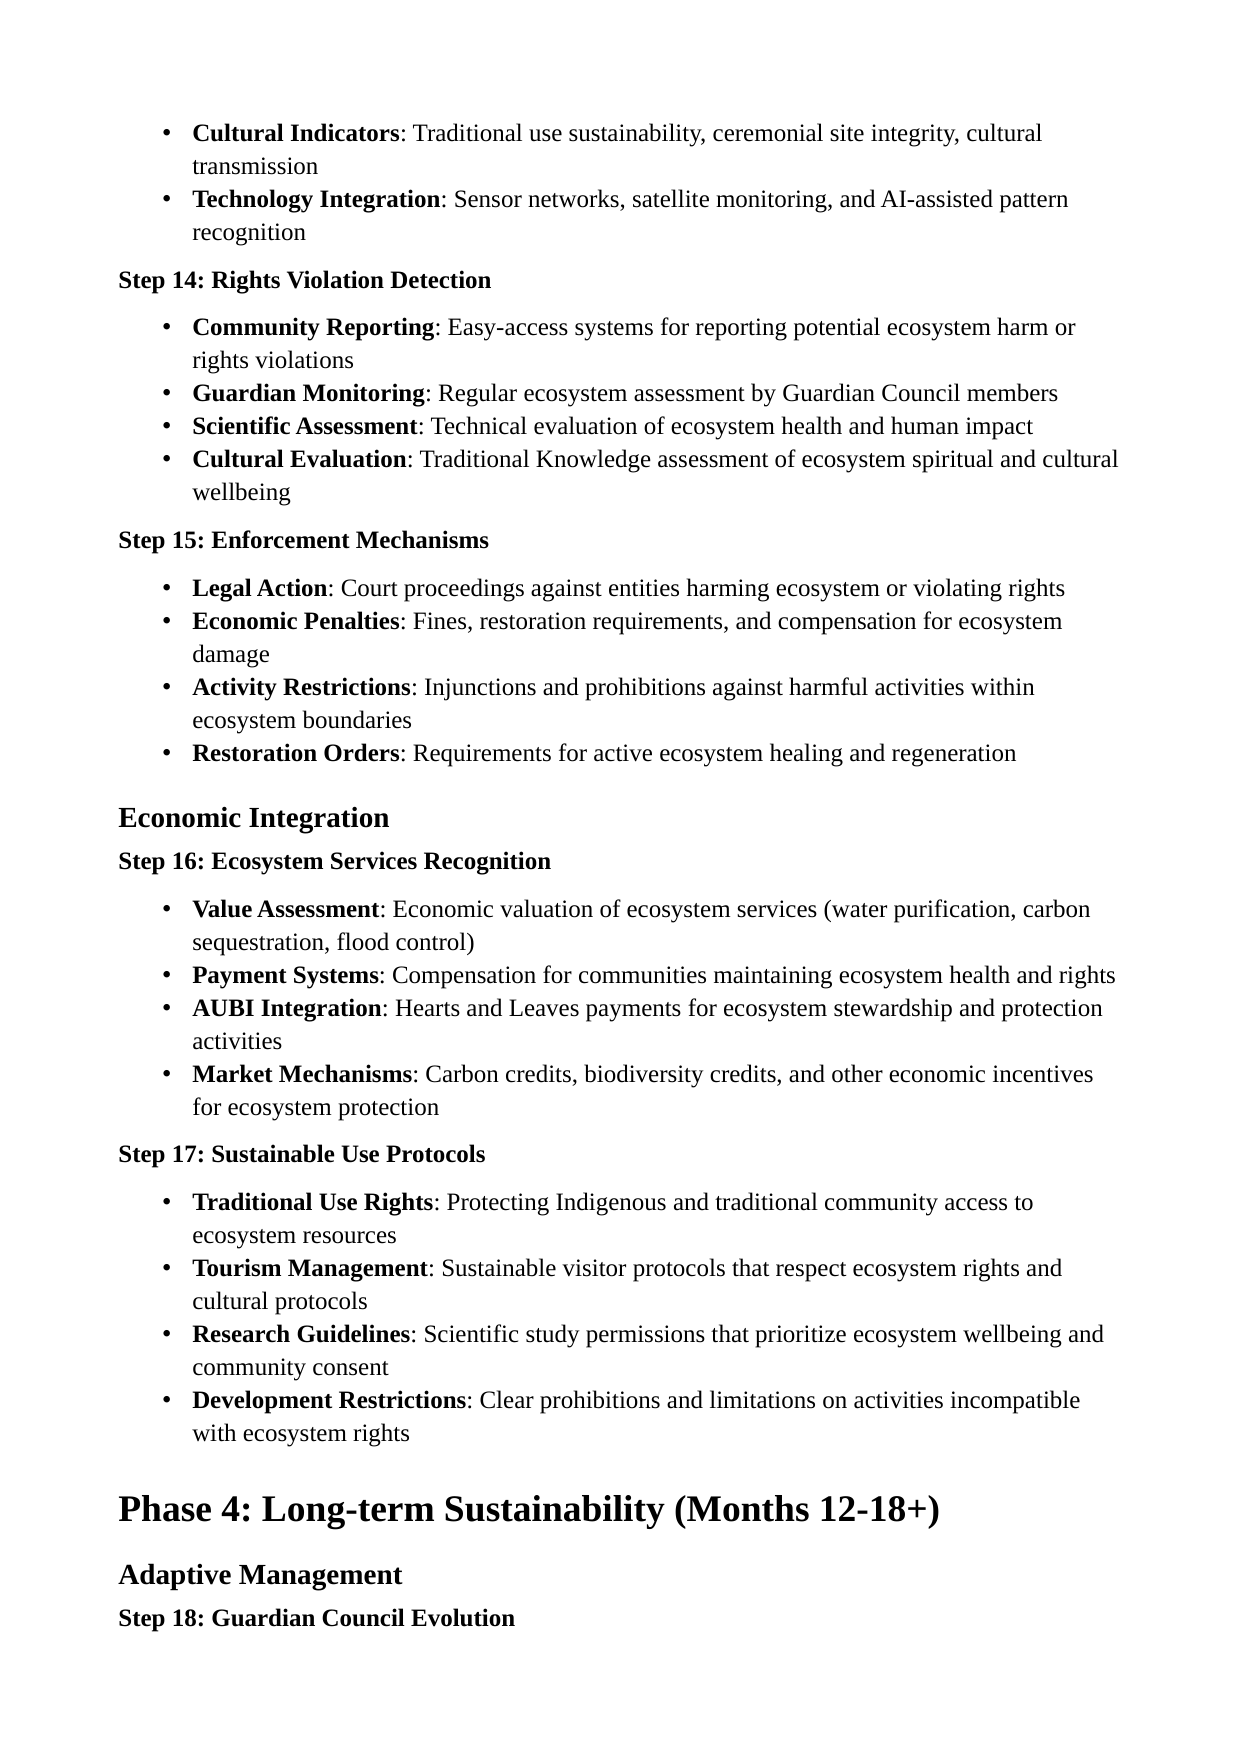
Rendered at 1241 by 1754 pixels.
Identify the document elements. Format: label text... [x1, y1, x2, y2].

text Step 17: Sustainable Use Protocols [118, 1139, 1122, 1168]
list Development Restrictions: Clear prohibitions and limitations on activities incompatible with ecosystem rights [162, 1385, 1122, 1447]
list Market Mechanisms: Carbon credits, biodiversity credits, and other economic incentives for ecosystem protection [162, 1059, 1122, 1121]
text Step 15: Enforcement Mechanisms [118, 525, 1122, 554]
list Value Assessment: Economic valuation of ecosystem services (water purification, carbon sequestration, flood control) [162, 894, 1122, 955]
list Restoration Orders: Requirements for active ecosystem healing and regeneration [162, 738, 1122, 767]
list AUBI Integration: Hearts and Leaves payments for ecosystem stewardship and protection activities [162, 993, 1122, 1054]
list Scientific Assessment: Technical evaluation of ecosystem health and human impact [162, 411, 1122, 440]
list Payment Systems: Compensation for communities maintaining ecosystem health and rights [162, 960, 1122, 988]
list Guardian Monitoring: Regular ecosystem assessment by Guardian Council members [162, 378, 1122, 407]
list Cultural Indicators: Traditional use sustainability, ceremonial site integrity, cultural transmission [162, 118, 1122, 180]
list Research Guidelines: Scientific study permissions that prioritize ecosystem wellbeing and community consent [162, 1319, 1122, 1381]
text Step 16: Ecosystem Services Recognition [118, 846, 1122, 875]
subtitle Phase 4: Long-term Sustainability (Months 12-18+) [118, 1487, 1122, 1530]
list Cultural Evaluation: Traditional Knowledge assessment of ecosystem spiritual and cultural wellbeing [162, 444, 1122, 506]
list Activity Restrictions: Injunctions and prohibitions against harmful activities within ecosystem boundaries [162, 672, 1122, 733]
list Technology Integration: Sensor networks, satellite monitoring, and AI-assisted pattern recognition [162, 184, 1122, 246]
subtitle Adaptive Management [118, 1557, 1122, 1590]
text Step 14: Rights Violation Detection [118, 265, 1122, 293]
list Traditional Use Rights: Protecting Indigenous and traditional community access to ecosystem resources [162, 1187, 1122, 1249]
list Economic Penalties: Fines, restoration requirements, and compensation for ecosystem damage [162, 606, 1122, 667]
list Community Reporting: Easy-access systems for reporting potential ecosystem harm or rights violations [162, 312, 1122, 374]
list Legal Action: Court proceedings against entities harming ecosystem or violating rights [162, 573, 1122, 601]
text Step 18: Guardian Council Evolution [118, 1603, 1122, 1632]
subtitle Economic Integration [118, 800, 1122, 833]
list Tourism Management: Sustainable visitor protocols that respect ecosystem rights and cultural protocols [162, 1253, 1122, 1315]
